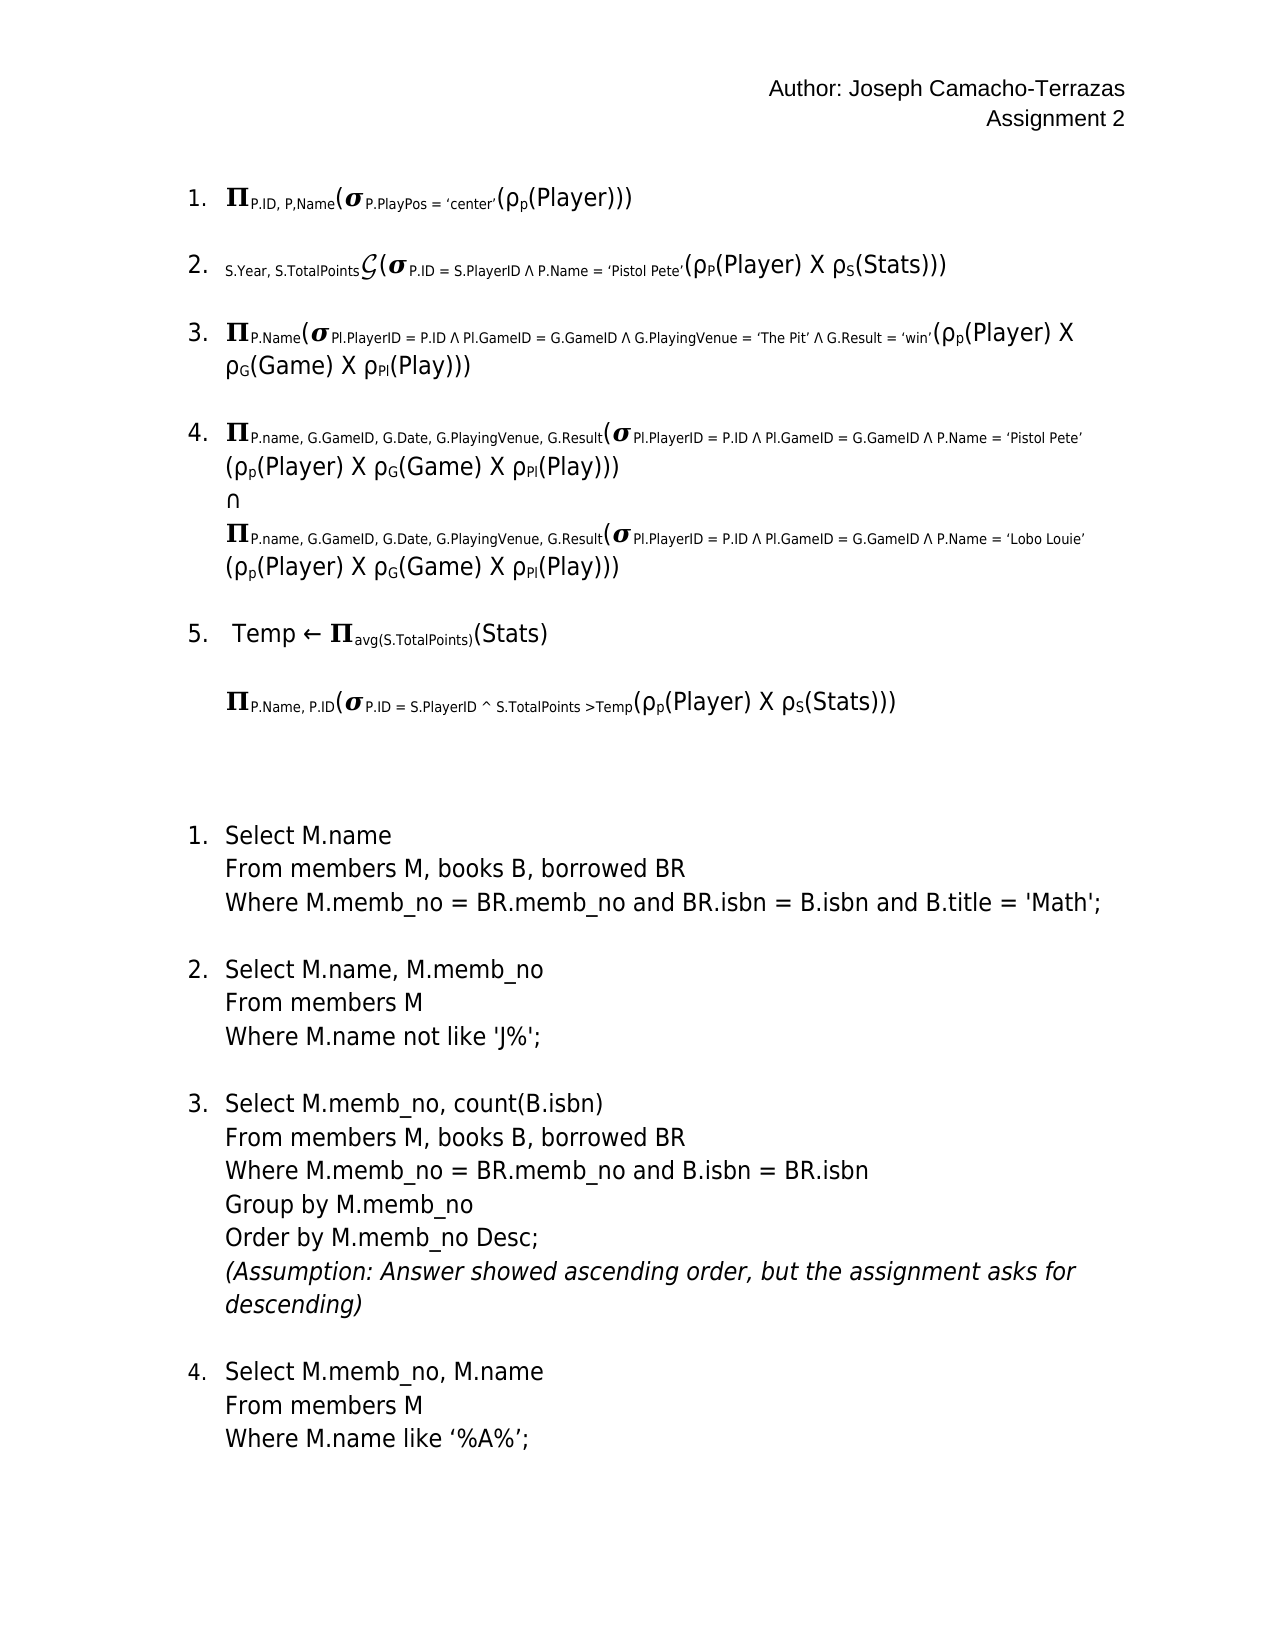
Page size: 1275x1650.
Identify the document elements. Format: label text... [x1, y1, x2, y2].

list S.Year, S.TotalPoints𝒢(𝝈P.ID = S.PlayerID Λ P.Name = ‘Pistol Pete’(ρP(Player) X ρS(Stats))) [187, 251, 1125, 280]
text ∩ [225, 485, 1125, 514]
text From members M [225, 1391, 1125, 1420]
list 𝚷P.Name(𝝈Pl.PlayerID = P.ID Λ Pl.GameID = G.GameID Λ G.PlayingVenue = ‘The Pit’ Λ G.Result = ‘win’(ρp(Player) X ρG(Game) X ρPl(Play))) [187, 318, 1125, 380]
text Where M.memb_no = BR.memb_no and B.isbn = BR.isbn [225, 1156, 1125, 1185]
list Select M.memb_no, count(B.isbn) [187, 1089, 1125, 1118]
list Select M.name [187, 821, 1125, 850]
text From members M, books B, borrowed BR [225, 1123, 1125, 1152]
list Where M.memb_no = BR.memb_no and BR.isbn = B.isbn and B.title = 'Math'; [187, 888, 1125, 917]
list From members M, books B, borrowed BR [187, 854, 1125, 883]
text 𝚷P.Name, P.ID(𝝈P.ID = S.PlayerID ^ S.TotalPoints >Temp(ρp(Player) X ρS(Stats))) [150, 687, 1125, 716]
list 𝚷P.name, G.GameID, G.Date, G.PlayingVenue, G.Result(𝝈Pl.PlayerID = P.ID Λ Pl.GameID = G.GameID Λ P.Name = ‘Pistol Pete’ (ρp(Player) X ρG(Game) X ρPl(Play))) [187, 418, 1125, 481]
list 𝚷P.ID, P,Name(𝝈P.PlayPos = ‘center’(ρp(Player))) [187, 183, 1125, 213]
text From members M [225, 988, 1125, 1018]
text (Assumption: Answer showed ascending order, but the assignment asks for descending) [225, 1257, 1125, 1319]
list Temp ← 𝚷avg(S.TotalPoints)(Stats) [187, 619, 1125, 649]
text Where M.name like ‘%A%’; [225, 1424, 1125, 1454]
text 𝚷P.name, G.GameID, G.Date, G.PlayingVenue, G.Result(𝝈Pl.PlayerID = P.ID Λ Pl.GameID = G.GameID Λ P.Name = ‘Lobo Louie’ (ρp(Player) X ρG(Game) X ρPl(Play))) [225, 519, 1125, 582]
list Select M.memb_no, M.name [187, 1357, 1125, 1387]
text Where M.name not like 'J%'; [225, 1022, 1125, 1051]
text Group by M.memb_no [225, 1190, 1125, 1219]
text Order by M.memb_no Desc; [225, 1223, 1125, 1252]
list Select M.name, M.memb_no [187, 955, 1125, 984]
